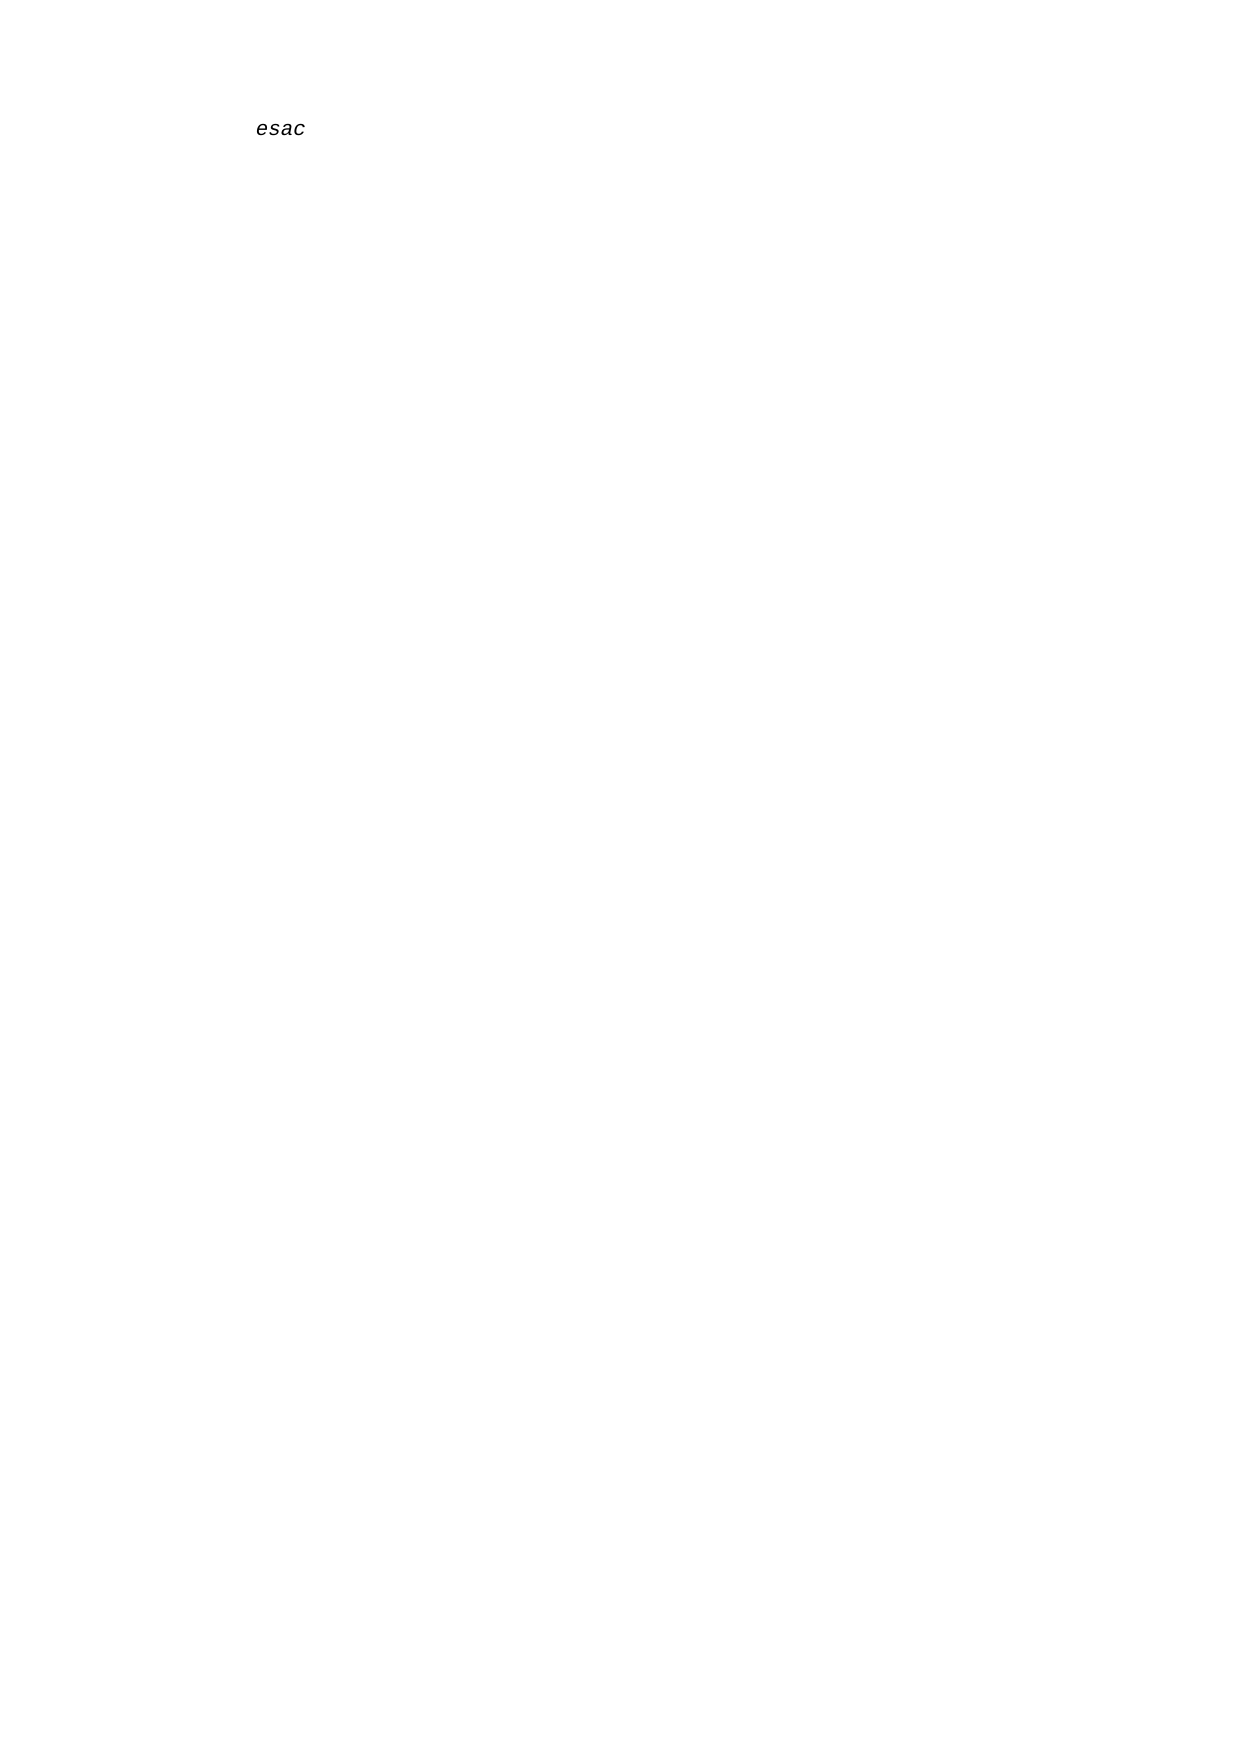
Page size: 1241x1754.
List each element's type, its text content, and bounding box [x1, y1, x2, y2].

text esac [118, 118, 1122, 142]
